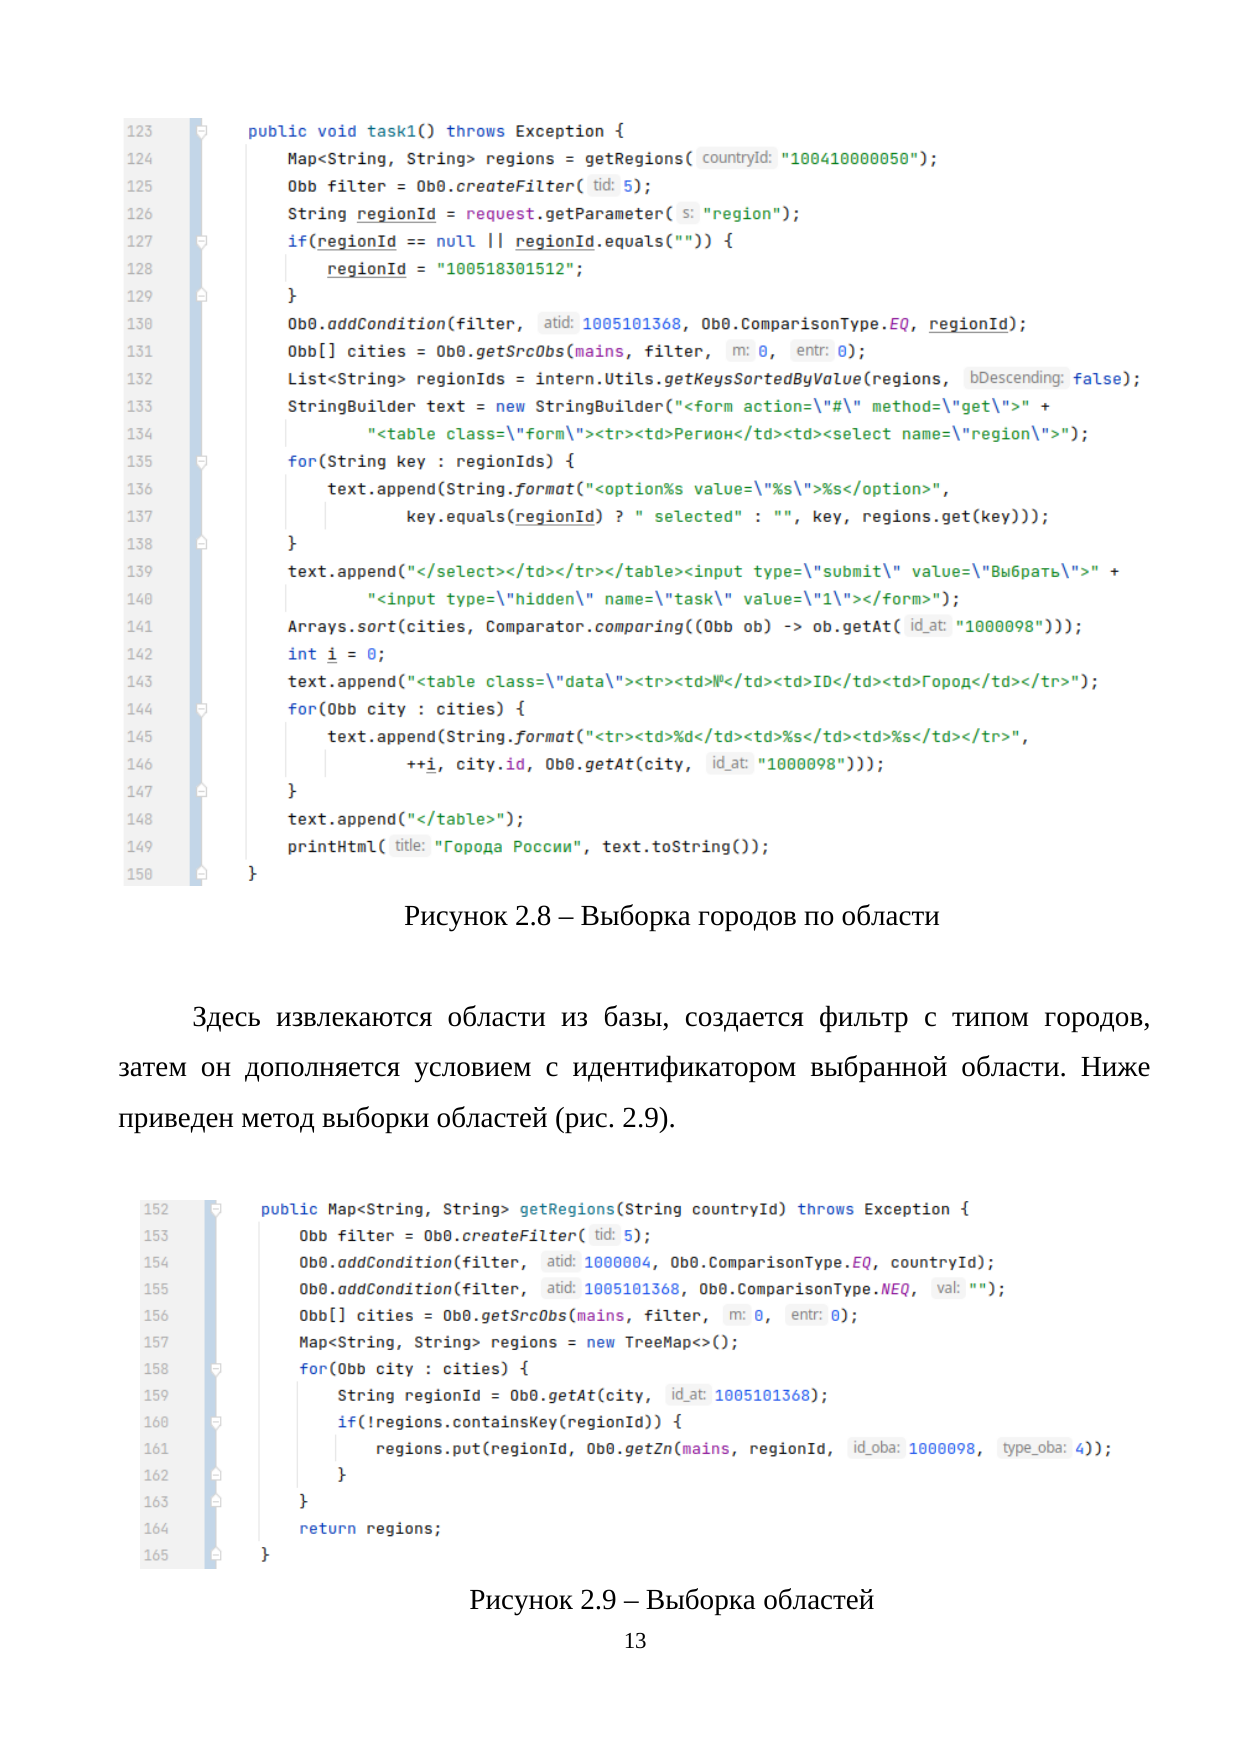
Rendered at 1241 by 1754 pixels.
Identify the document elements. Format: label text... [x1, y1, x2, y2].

picture [123, 118, 1147, 886]
text Рисунок 2.8 – Выборка городов по области [118, 898, 1152, 932]
picture [140, 1200, 1130, 1569]
text Здесь извлекаются области из базы, создается фильтр с типом городов, затем он дополняется условием с идентификатором выбранной области. Ниже приведен метод выборки областей (рис. 2.9). [118, 999, 1152, 1133]
text Рисунок 2.9 – Выборка областей [118, 1582, 1152, 1616]
